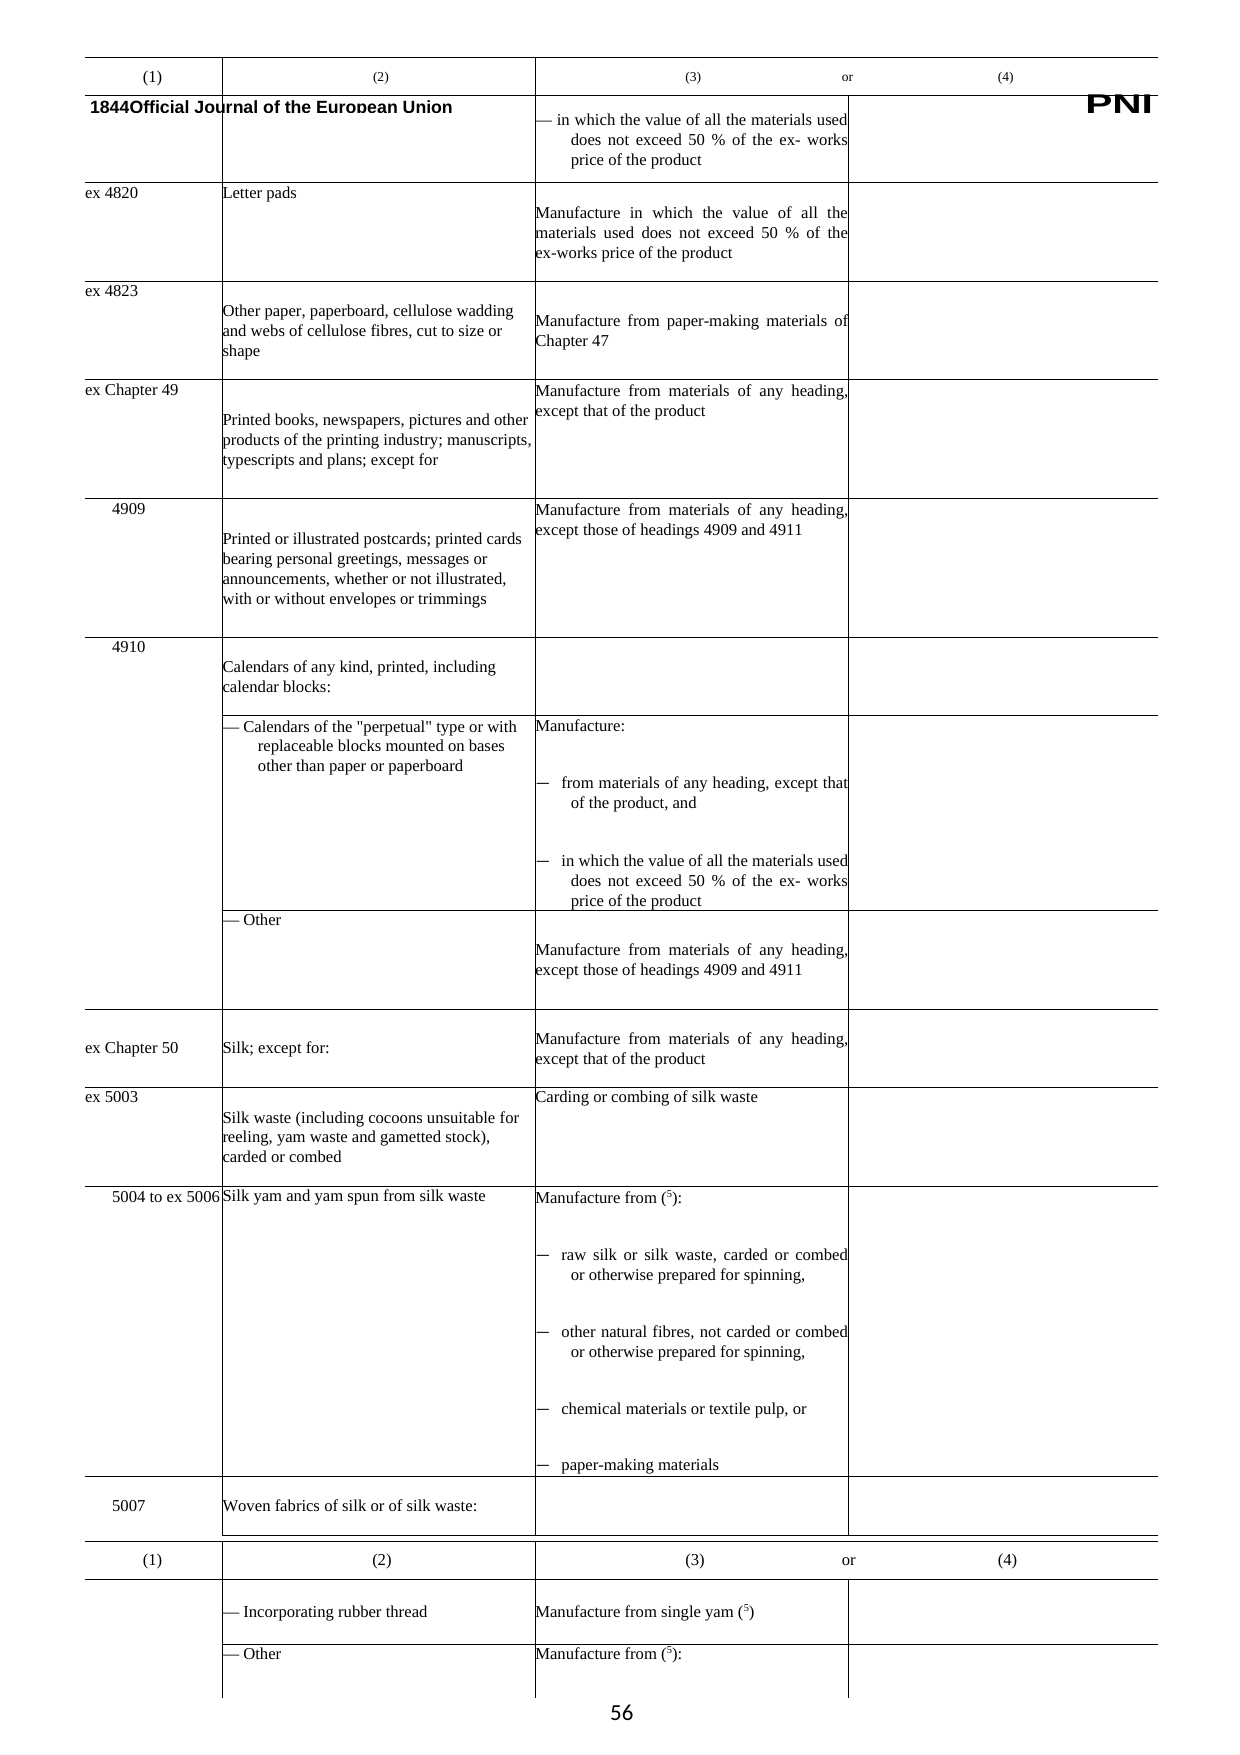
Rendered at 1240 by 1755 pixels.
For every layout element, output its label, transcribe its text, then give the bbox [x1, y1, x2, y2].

table_cell ex Chapter 50 [85, 1010, 222, 1087]
table_header (3) or (4) [536, 58, 1158, 95]
table_cell [849, 911, 1158, 1008]
table_cell [849, 1477, 1158, 1535]
table_cell [849, 183, 1158, 281]
table_cell Manufacture from (5): coir yam, natural fibres, man-made staple fibres, not carded or combed or otherwise prepared for spinning, chemical materials or textile pulp, or paper or Printing accompanied by at least two preparatory or finishing operations (such as scouring, bleaching, mercerising, heat setting, raising, calendering, shrink resistance processing, permanent finishing, decatising, impregnating, mending and burling), provided that the value of the unprinted fabric used does not exceed 47,5 % of the ex-works price of the product [536, 1645, 848, 1698]
table_cell Silk; except for: [223, 1010, 535, 1087]
table_header (2) [223, 58, 535, 88]
table_cell Silk yam and yam spun from silk waste [223, 1187, 535, 1476]
table_cell 4909 [85, 499, 222, 637]
table_cell Manufacture from single yam (5) [536, 1580, 848, 1643]
table_header (1) [85, 1542, 222, 1578]
table_header (1) [85, 58, 222, 95]
table_cell — Calendars of the "perpetual" type or with replaceable blocks mounted on bases other than paper or paperboard [223, 716, 535, 910]
table_cell [849, 282, 1158, 379]
table_cell Carding or combing of silk waste [536, 1088, 848, 1186]
table_cell Manufacture from (5): raw silk or silk waste, carded or combed or otherwise prepared for spinning, other natural fibres, not carded or combed or otherwise prepared for spinning, chemical materials or textile pulp, or paper-making materials [536, 1187, 848, 1476]
table_cell [849, 1187, 1158, 1476]
table_cell Printed or illustrated postcards; printed cards bearing personal greetings, messages or announcements, whether or not illustrated, with or without envelopes or trimmings [223, 499, 535, 637]
table_cell [849, 499, 1158, 637]
table_cell [849, 380, 1158, 498]
table_cell — Incorporating rubber thread [223, 1580, 535, 1643]
table_cell — Other [223, 1645, 535, 1698]
table_cell Calendars of any kind, printed, including calendar blocks: [223, 638, 535, 715]
table_header (3) or (4) [536, 1542, 1158, 1578]
table_cell [536, 1477, 848, 1535]
table_cell [849, 1645, 1158, 1698]
table_cell Silk waste (including cocoons unsuitable for reeling, yam waste and gametted stock), carded or combed [223, 1088, 535, 1186]
table_cell ex Chapter 49 [85, 380, 222, 498]
table_cell [85, 1580, 222, 1698]
table_cell [849, 716, 1158, 910]
table_cell Manufacture from materials of any heading, except that of the product [536, 1010, 848, 1087]
table_cell Manufacture from materials of any heading, except those of headings 4909 and 4911 [536, 499, 848, 637]
table_cell — Other [223, 911, 535, 1008]
table_cell [849, 96, 1158, 182]
table_cell [849, 1010, 1158, 1087]
table_cell [849, 638, 1158, 715]
table_cell 5004 to ex 5006 [85, 1187, 222, 1476]
table_cell Other paper, paperboard, cellulose wadding and webs of cellulose fibres, cut to size or shape [223, 282, 535, 379]
table_cell [536, 638, 848, 715]
table_cell 5007 [85, 1477, 222, 1535]
table_cell Letter pads [223, 183, 535, 281]
table_cell Woven fabrics of silk or of silk waste: [223, 1477, 535, 1535]
table_cell Manufacture from materials of any heading, except those of headings 4909 and 4911 [536, 911, 848, 1008]
table_cell 4910 [85, 638, 222, 1008]
table_cell [849, 1580, 1158, 1643]
table_cell Printed books, newspapers, pictures and other products of the printing industry; manuscripts, typescripts and plans; except for [223, 380, 535, 498]
table_cell ex 5003 [85, 1088, 222, 1186]
table_cell Manufacture from materials of any heading, except that of the product [536, 380, 848, 498]
table_cell — in which the value of all the materials used does not exceed 50 % of the ex- works price of the product [536, 113, 848, 182]
table_header (2) [223, 1542, 535, 1578]
table_cell Manufacture in which the value of all the materials used does not exceed 50 % of the ex-works price of the product [536, 183, 848, 281]
table_cell Manufacture from paper-making materials of Chapter 47 [536, 282, 848, 379]
table_cell [849, 1088, 1158, 1186]
table_cell ex 4823 [85, 282, 222, 379]
table_cell Manufacture: from materials of any heading, except that of the product, and in which the value of all the materials used does not exceed 50 % of the ex- works price of the product [536, 716, 848, 910]
table_cell [85, 96, 222, 182]
table_cell ex 4820 [85, 183, 222, 281]
table_cell [223, 113, 535, 182]
